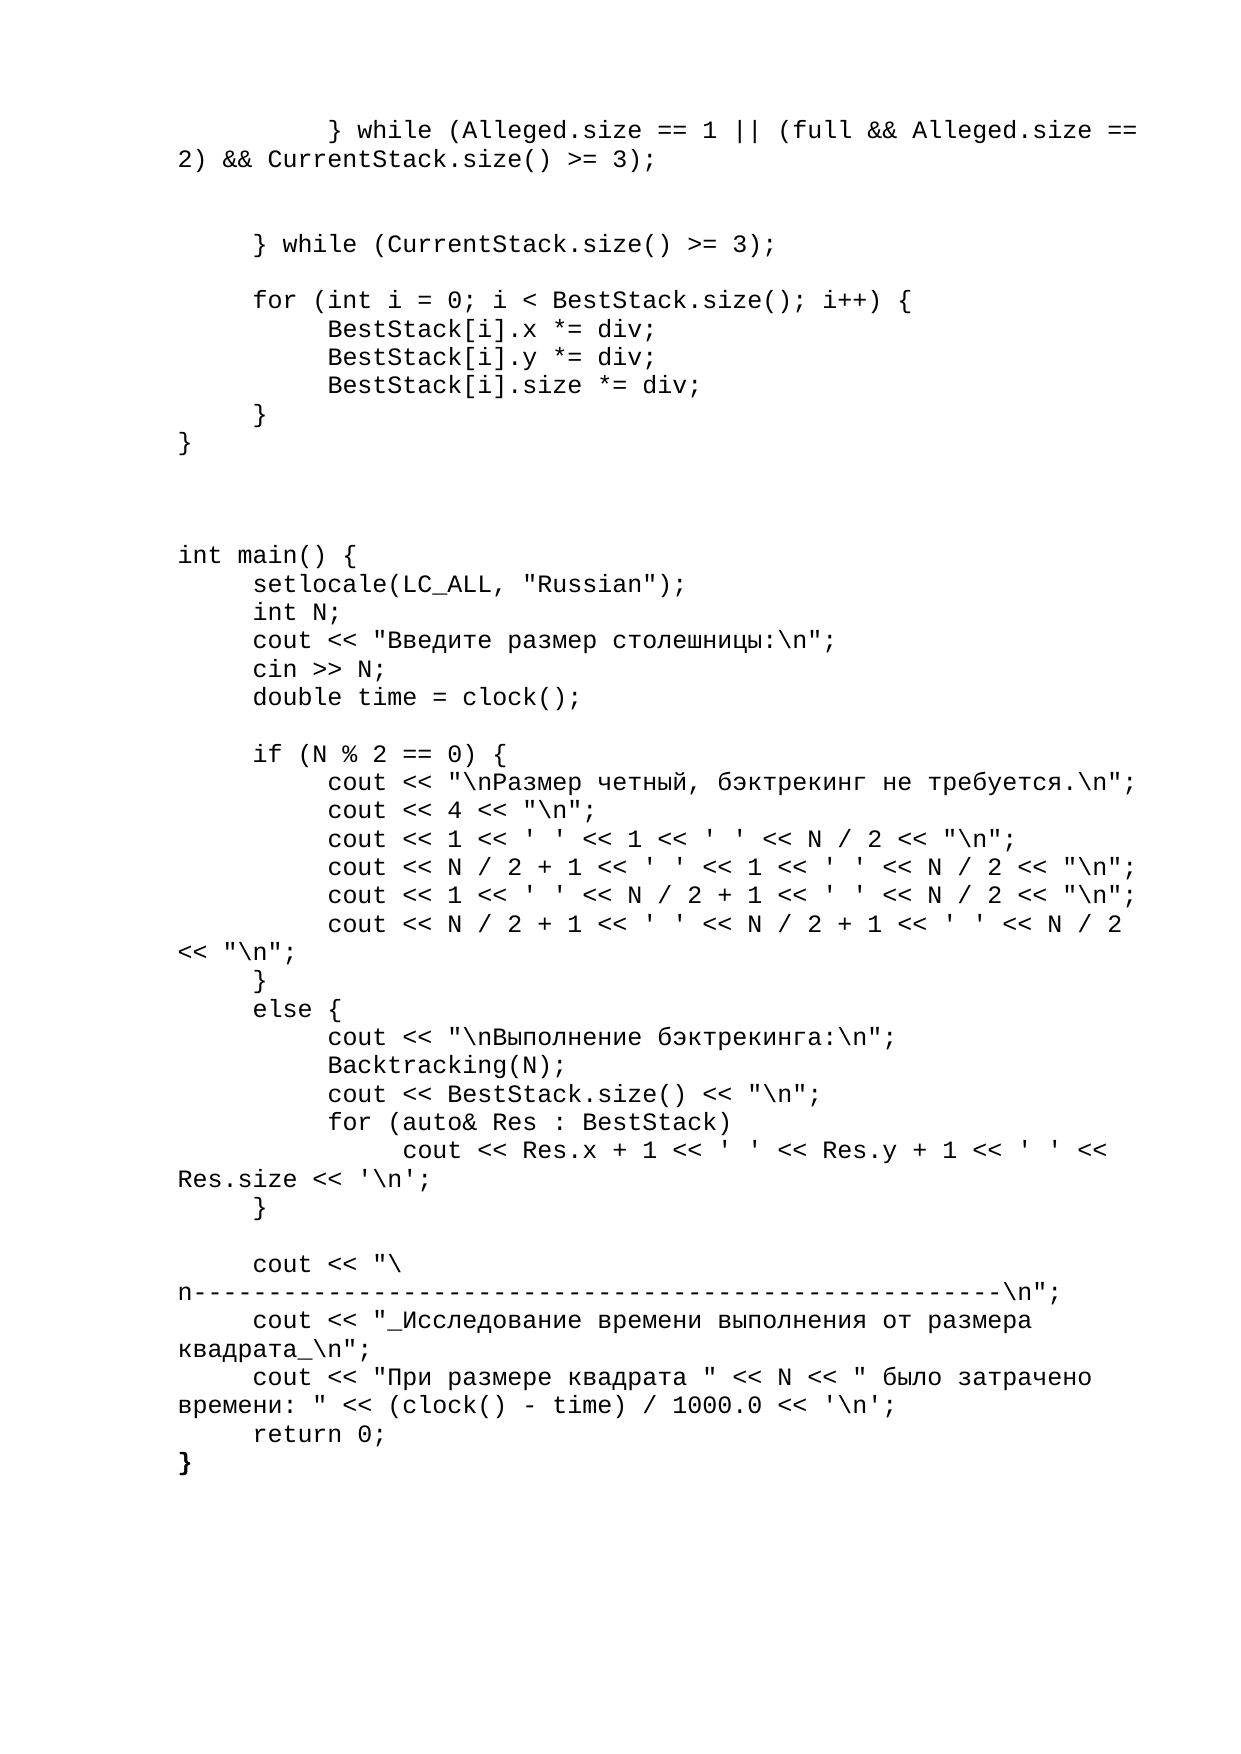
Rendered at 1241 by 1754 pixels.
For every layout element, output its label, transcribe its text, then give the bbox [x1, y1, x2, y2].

text int N; [177, 600, 1152, 628]
text cout << "\n------------------------------------------------------\n"; [177, 1251, 1152, 1308]
text else { [177, 996, 1152, 1025]
text if (N % 2 == 0) { [177, 741, 1152, 770]
text for (auto& Res : BestStack) [177, 1110, 1152, 1138]
text Backtracking(N); [177, 1053, 1152, 1081]
text BestStack[i].size *= div; [177, 373, 1152, 401]
text } while (CurrentStack.size() >= 3); [177, 231, 1152, 260]
text for (int i = 0; i < BestStack.size(); i++) { [177, 288, 1152, 316]
text } while (Alleged.size == 1 || (full && Alleged.size == 2) && CurrentStack.size() >= 3); [177, 118, 1152, 175]
text cout << N / 2 + 1 << ' ' << 1 << ' ' << N / 2 << "\n"; [177, 855, 1152, 883]
text cout << "\nВыполнение бэктрекинга:\n"; [177, 1025, 1152, 1053]
text cout << "При размере квадрата " << N << " было затрачено времени: " << (clock() - time) / 1000.0 << '\n'; [177, 1365, 1152, 1421]
text } [177, 968, 1152, 996]
text cin >> N; [177, 656, 1152, 685]
text cout << "Введите размер столешницы:\n"; [177, 628, 1152, 656]
text return 0; [177, 1421, 1152, 1450]
text } [177, 1195, 1152, 1223]
text } [177, 1450, 1152, 1478]
text cout << "_Исследование времени выполнения от размера квадрата_\n"; [177, 1308, 1152, 1365]
text BestStack[i].x *= div; [177, 316, 1152, 345]
text cout << "\nРазмер четный, бэктрекинг не требуется.\n"; [177, 770, 1152, 798]
text cout << N / 2 + 1 << ' ' << N / 2 + 1 << ' ' << N / 2 << "\n"; [177, 911, 1152, 968]
text BestStack[i].y *= div; [177, 345, 1152, 373]
text setlocale(LC_ALL, "Russian"); [177, 571, 1152, 600]
text cout << 1 << ' ' << N / 2 + 1 << ' ' << N / 2 << "\n"; [177, 883, 1152, 911]
text cout << 4 << "\n"; [177, 798, 1152, 826]
text cout << Res.x + 1 << ' ' << Res.y + 1 << ' ' << Res.size << '\n'; [177, 1138, 1152, 1195]
text } [177, 401, 1152, 430]
text int main() { [177, 543, 1152, 571]
text cout << BestStack.size() << "\n"; [177, 1081, 1152, 1110]
text double time = clock(); [177, 685, 1152, 713]
text cout << 1 << ' ' << 1 << ' ' << N / 2 << "\n"; [177, 826, 1152, 855]
text } [177, 430, 1152, 458]
